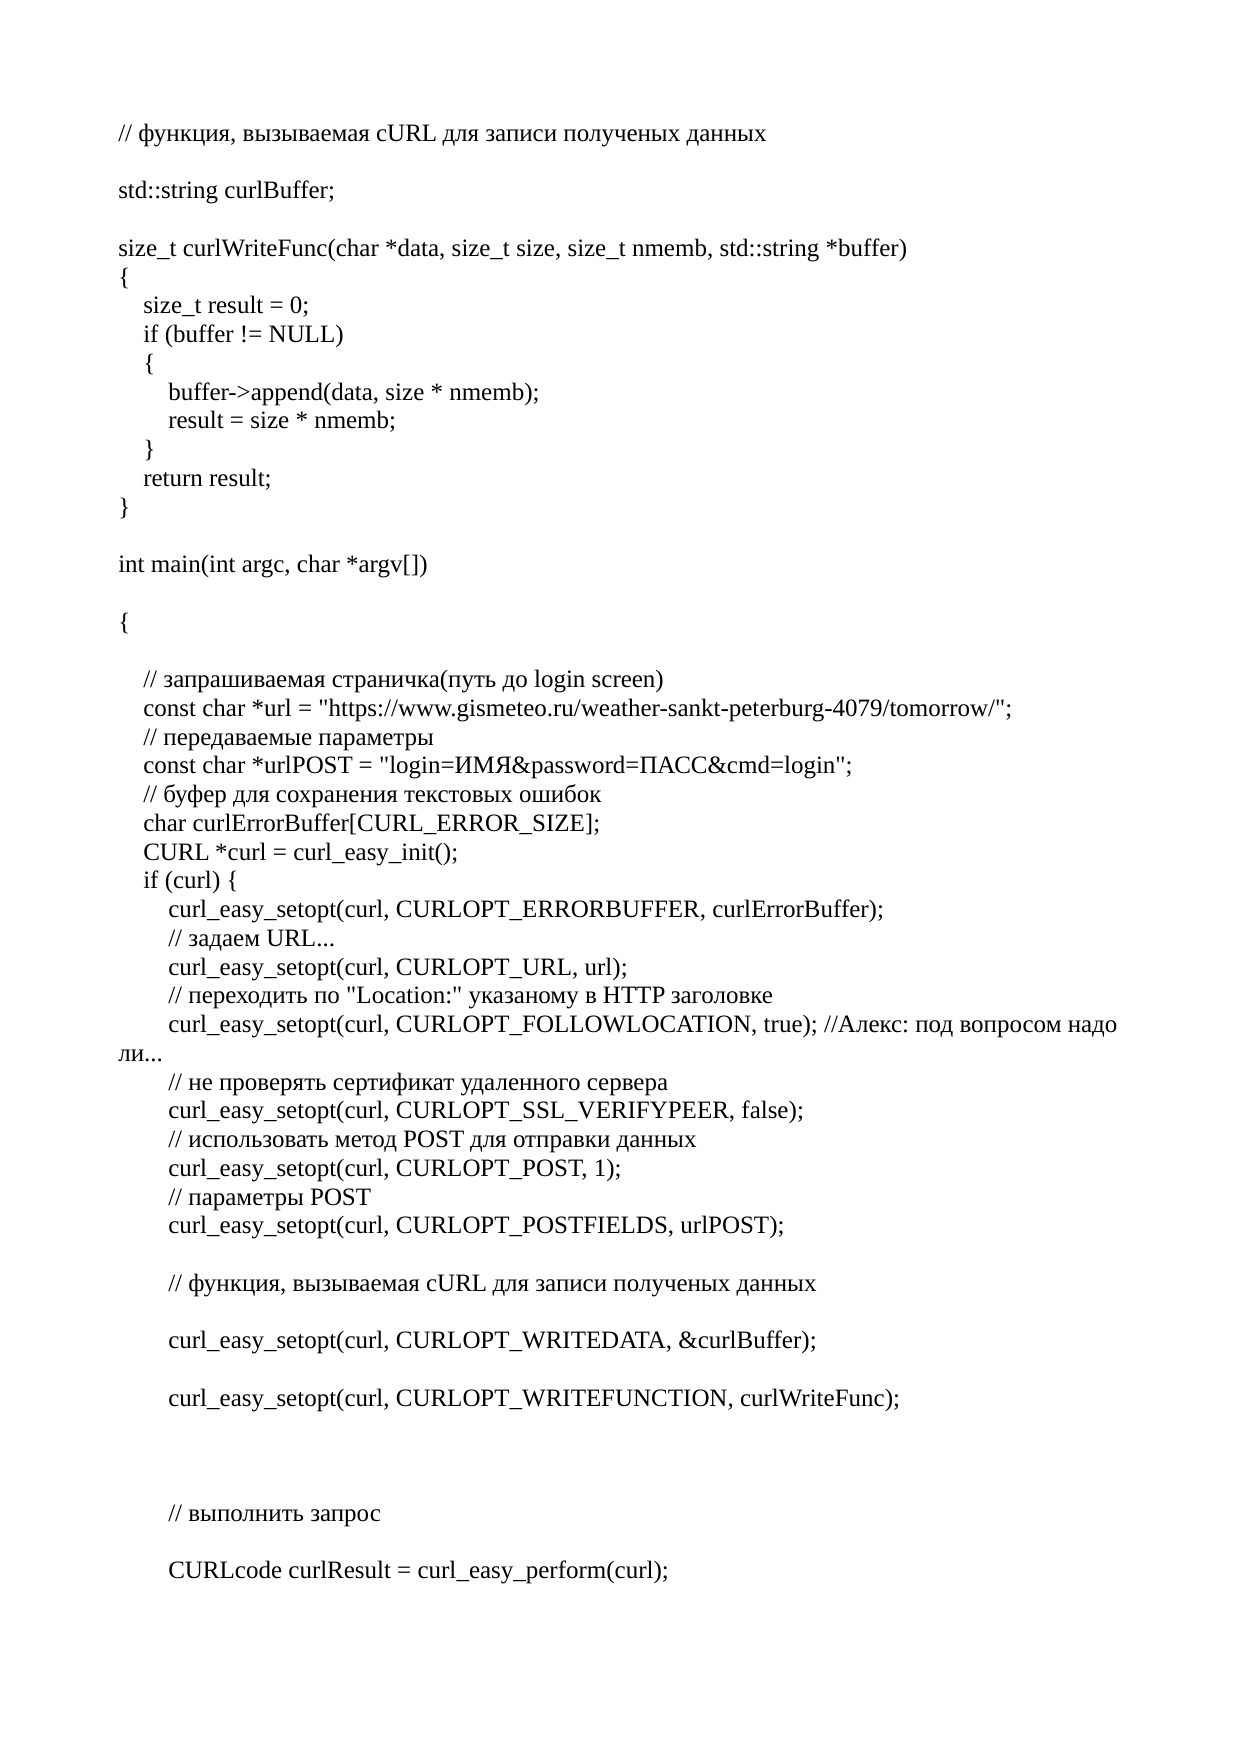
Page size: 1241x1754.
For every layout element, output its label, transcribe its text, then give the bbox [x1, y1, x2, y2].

text buffer->append(data, size * nmemb); [118, 377, 1122, 406]
text if (curl) { [118, 866, 1122, 894]
text size_t result = 0; [118, 291, 1122, 319]
text // переходить по "Location:" указаному в HTTP заголовке [118, 981, 1122, 1009]
text // передаваемые параметры [118, 722, 1122, 751]
text } [118, 434, 1122, 463]
text curl_easy_setopt(curl, CURLOPT_POST, 1); [118, 1153, 1122, 1182]
text curl_easy_setopt(curl, CURLOPT_URL, url); [118, 952, 1122, 981]
text // запрашиваемая страничка(путь до login screen) [118, 664, 1122, 693]
text const char *url = "https://www.gismeteo.ru/weather-sankt-peterburg-4079/tomorrow/"; [118, 693, 1122, 722]
text curl_easy_setopt(curl, CURLOPT_SSL_VERIFYPEER, false); [118, 1096, 1122, 1124]
text curl_easy_setopt(curl, CURLOPT_WRITEDATA, &curlBuffer); [118, 1326, 1122, 1354]
text // выполнить запрос [118, 1498, 1122, 1527]
text char curlErrorBuffer[CURL_ERROR_SIZE]; [118, 808, 1122, 837]
text curl_easy_setopt(curl, CURLOPT_POSTFIELDS, urlPOST); [118, 1211, 1122, 1239]
text size_t curlWriteFunc(char *data, size_t size, size_t nmemb, std::string *buffer) [118, 233, 1122, 262]
text // буфер для сохранения текстовых ошибок [118, 779, 1122, 808]
text return result; [118, 463, 1122, 492]
text std::string curlBuffer; [118, 176, 1122, 204]
text // использовать метод POST для отправки данных [118, 1124, 1122, 1153]
text if (buffer != NULL) [118, 319, 1122, 348]
text CURLcode curlResult = curl_easy_perform(curl); [118, 1556, 1122, 1584]
text { [118, 348, 1122, 377]
text // не проверять сертификат удаленного сервера [118, 1067, 1122, 1096]
text // задаем URL... [118, 923, 1122, 952]
text curl_easy_setopt(curl, CURLOPT_ERRORBUFFER, curlErrorBuffer); [118, 894, 1122, 923]
text curl_easy_setopt(curl, CURLOPT_WRITEFUNCTION, curlWriteFunc); [118, 1383, 1122, 1412]
text result = size * nmemb; [118, 406, 1122, 434]
text int main(int argc, char *argv[]) [118, 549, 1122, 578]
text // функция, вызываемая cURL для записи полученых данных [118, 118, 1122, 147]
text // функция, вызываемая cURL для записи полученых данных [118, 1268, 1122, 1297]
text } [118, 492, 1122, 521]
text // параметры POST [118, 1182, 1122, 1211]
text curl_easy_setopt(curl, CURLOPT_FOLLOWLOCATION, true); //Алекс: под вопросом надо ли... [118, 1009, 1122, 1067]
text CURL *curl = curl_easy_init(); [118, 837, 1122, 866]
text { [118, 607, 1122, 636]
text { [118, 262, 1122, 291]
text const char *urlPOST = "login=ИМЯ&password=ПАСС&cmd=login"; [118, 751, 1122, 779]
